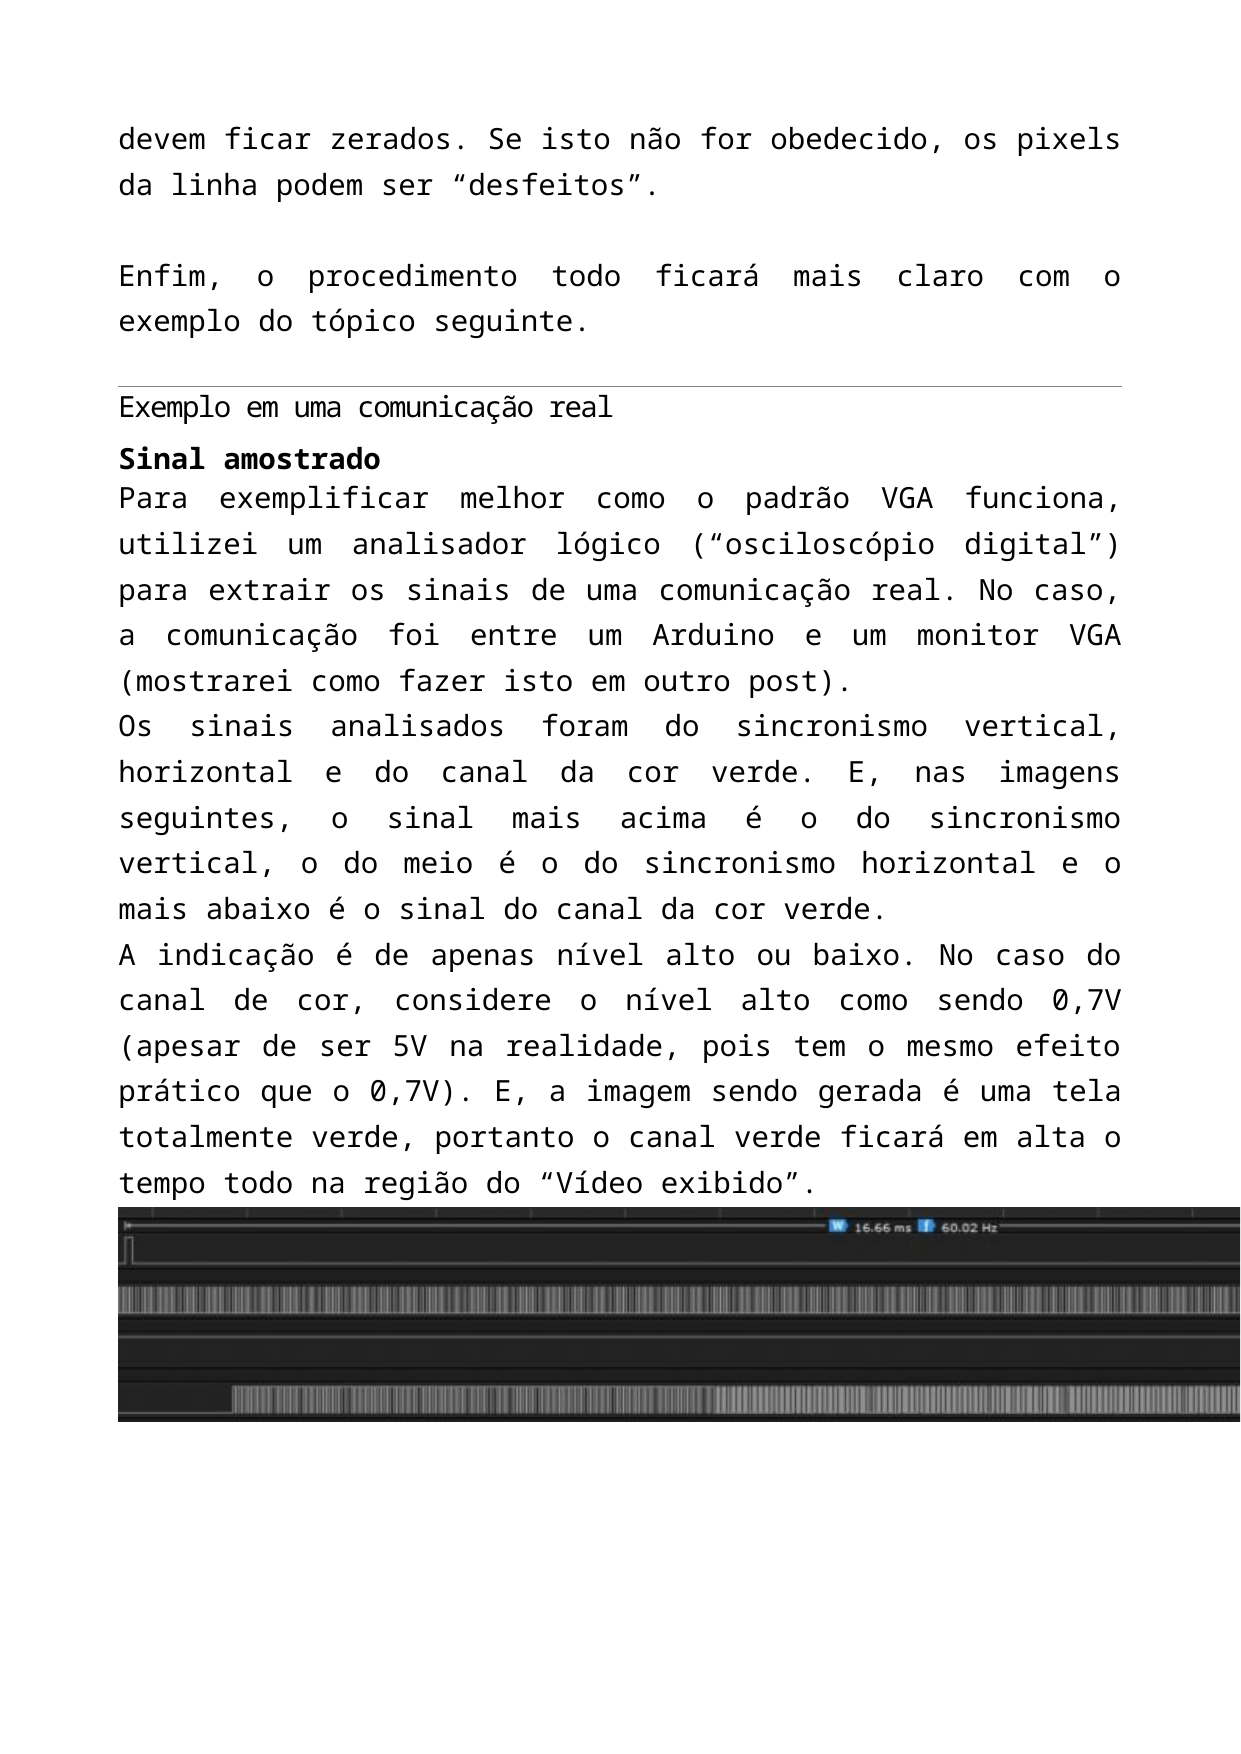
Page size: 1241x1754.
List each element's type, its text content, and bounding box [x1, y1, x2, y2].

text A indicação é de apenas nível alto ou baixo. No caso do canal de cor, considere o nível alto como sendo 0,7V (apesar de ser 5V na realidade, pois tem o mesmo efeito prático que o 0,7V). E, a imagem sendo gerada é uma tela totalmente verde, portanto o canal verde ficará em alta o tempo todo na região do “Vídeo exibido”. [118, 934, 1122, 1202]
subtitle Exemplo em uma comunicação real [118, 387, 1122, 426]
text devem ficar zerados. Se isto não for obedecido, os pixels da linha podem ser “desfeitos”. [118, 118, 1122, 203]
text Enfim, o procedimento todo ficará mais claro com o exemplo do tópico seguinte. [118, 255, 1122, 340]
text Para exemplificar melhor como o padrão VGA funciona, utilizei um analisador lógico (“osciloscópio digital”) para extrair os sinais de uma comunicação real. No caso, a comunicação foi entre um Arduino e um monitor VGA (mostrarei como fazer isto em outro post). [118, 478, 1122, 700]
picture [118, 1207, 1241, 1422]
text Os sinais analisados foram do sincronismo vertical, horizontal e do canal da cor verde. E, nas imagens seguintes, o sinal mais acima é o do sincronismo vertical, o do meio é o do sincronismo horizontal e o mais abaixo é o sinal do canal da cor verde. [118, 706, 1122, 928]
subtitle Sinal amostrado [118, 426, 1122, 478]
